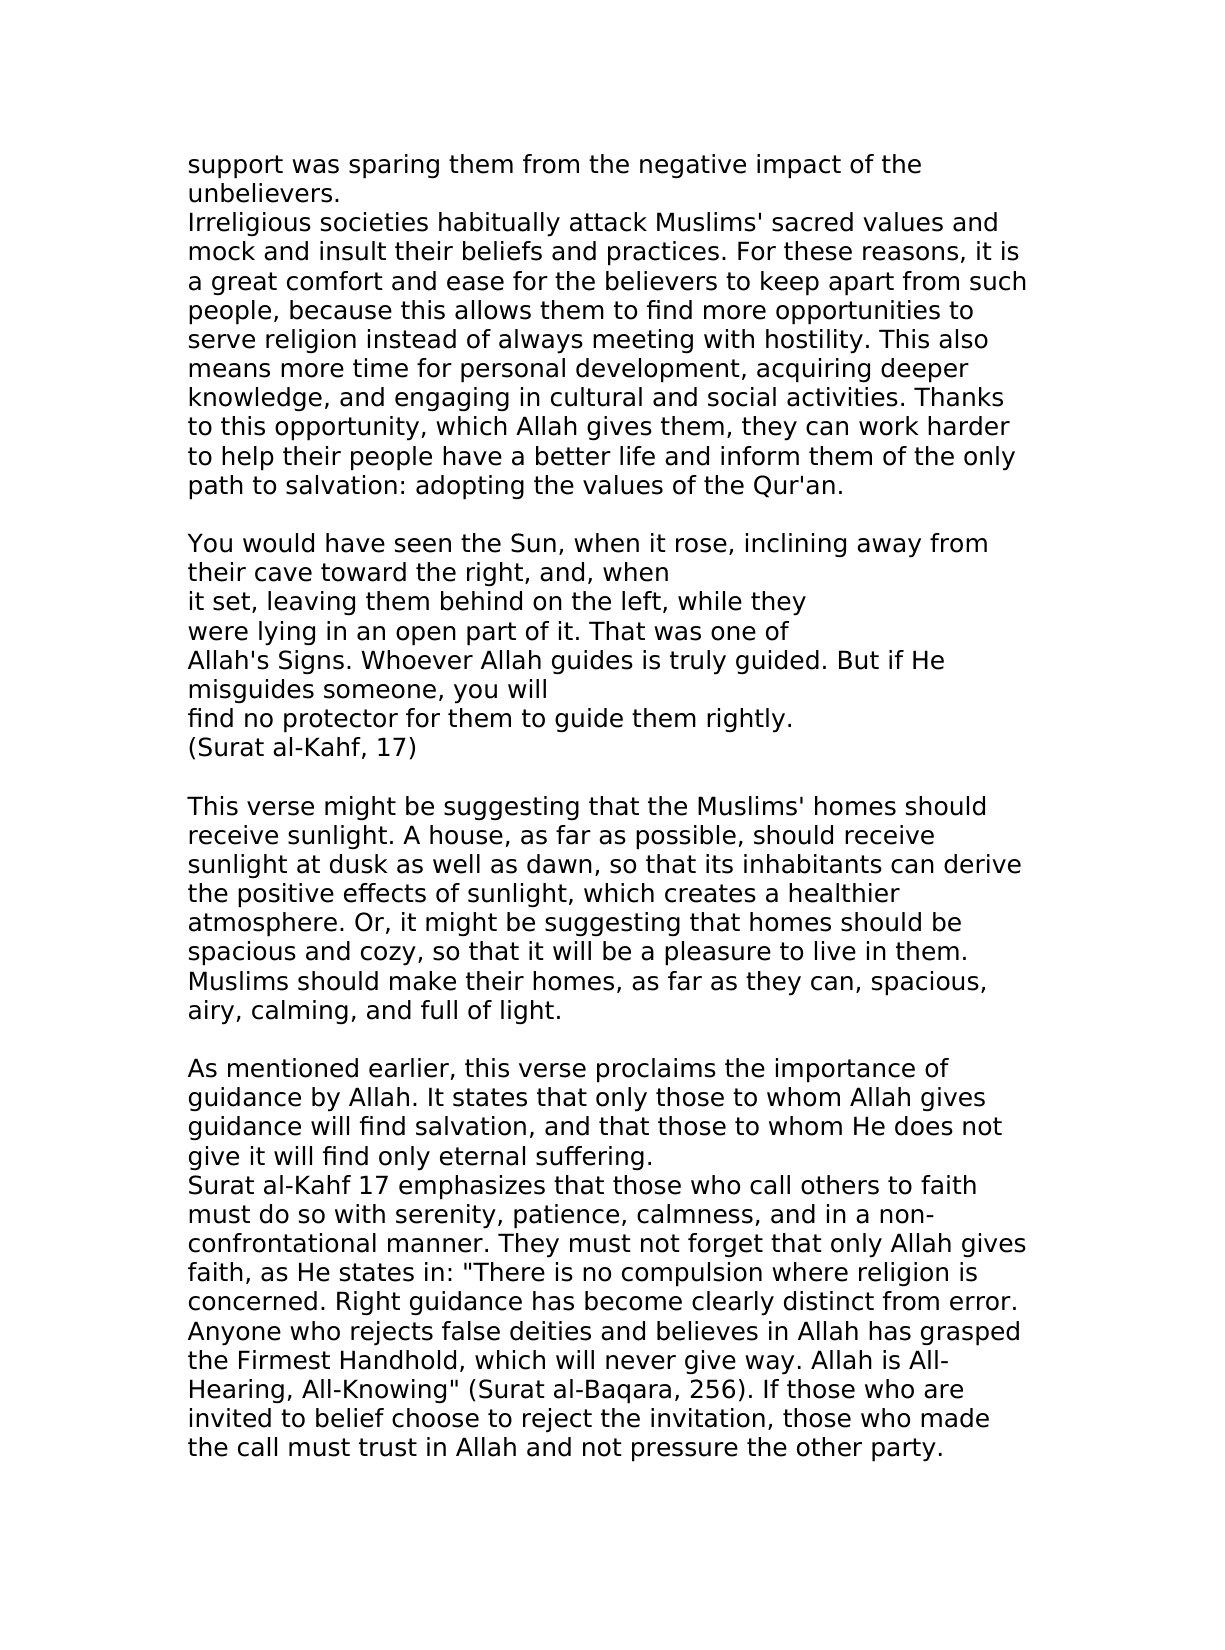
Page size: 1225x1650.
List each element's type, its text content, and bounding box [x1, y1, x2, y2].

text it set, leaving them behind on the left, while they [187, 587, 1037, 617]
text were lying in an open part of it. That was one of [187, 617, 1037, 646]
text This verse might be suggesting that the Muslims' homes should receive sunlight. A house, as far as possible, should receive sunlight at dusk as well as dawn, so that its inhabitants can derive the positive effects of sunlight, which creates a healthier atmosphere. Or, it might be suggesting that homes should be spacious and cozy, so that it will be a pleasure to live in them. Muslims should make their homes, as far as they can, spacious, airy, calming, and full of light. [187, 792, 1037, 1025]
text Allah's Signs. Whoever Allah guides is truly guided. But if He misguides someone, you will [187, 646, 1037, 704]
text Surat al-Kahf 17 emphasizes that those who call others to faith must do so with serenity, patience, calmness, and in a non-confrontational manner. They must not forget that only Allah gives faith, as He states in: "There is no compulsion where religion is concerned. Right guidance has become clearly distinct from error. Anyone who rejects false deities and believes in Allah has grasped the Firmest Handhold, which will never give way. Allah is All-Hearing, All-Knowing" (Surat al-Baqara, 256). If those who are invited to belief choose to reject the invitation, those who made the call must trust in Allah and not pressure the other party. [187, 1171, 1037, 1462]
text You would have seen the Sun, when it rose, inclining away from their cave toward the right, and, when [187, 529, 1037, 587]
text (Surat al-Kahf, 17) [187, 733, 1037, 762]
text find no protector for them to guide them rightly. [187, 704, 1037, 733]
text As mentioned earlier, this verse proclaims the importance of guidance by Allah. It states that only those to whom Allah gives guidance will find salvation, and that those to whom He does not give it will find only eternal suffering. [187, 1054, 1037, 1171]
text support was sparing them from the negative impact of the unbelievers. [187, 150, 1037, 208]
text Irreligious societies habitually attack Muslims' sacred values and mock and insult their beliefs and practices. For these reasons, it is a great comfort and ease for the believers to keep apart from such people, because this allows them to find more opportunities to serve religion instead of always meeting with hostility. This also means more time for personal development, acquiring deeper knowledge, and engaging in cultural and social activities. Thanks to this opportunity, which Allah gives them, they can work harder to help their people have a better life and inform them of the only path to salvation: adopting the values of the Qur'an. [187, 208, 1037, 500]
